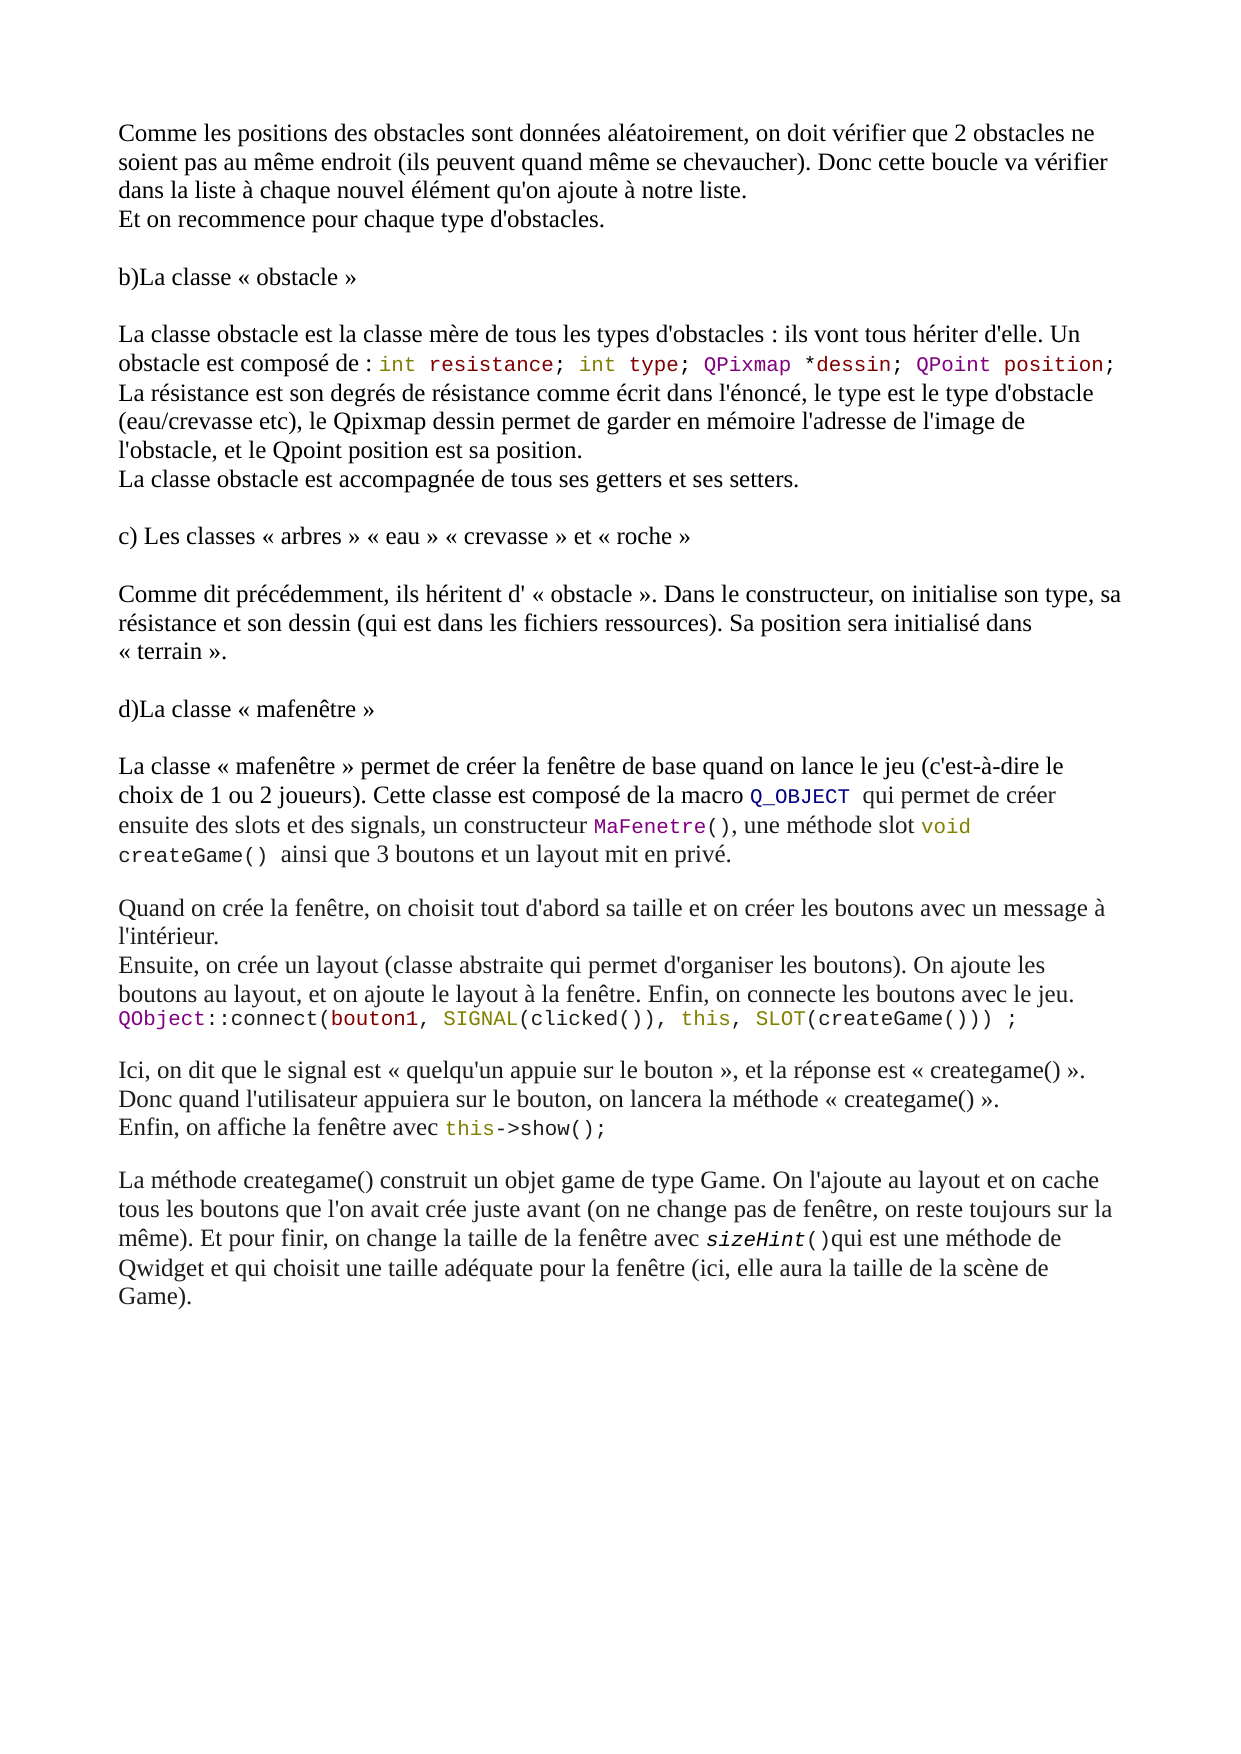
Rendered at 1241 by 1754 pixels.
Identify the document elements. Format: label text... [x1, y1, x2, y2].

text Enfin, on affiche la fenêtre avec this->show(); [118, 1112, 1122, 1142]
text QObject::connect(bouton1, SIGNAL(clicked()), this, SLOT(createGame())) ; [118, 1008, 1122, 1031]
text La classe « mafenêtre » permet de créer la fenêtre de base quand on lance le jeu (c'est-à-dire le choix de 1 ou 2 joueurs). Cette classe est composé de la macro Q_OBJECT qui permet de créer ensuite des slots et des signals, un constructeur MaFenetre(), une méthode slot void createGame() ainsi que 3 boutons et un layout mit en privé. [118, 751, 1122, 869]
text Quand on crée la fenêtre, on choisit tout d'abord sa taille et on créer les boutons avec un message à l'intérieur. [118, 893, 1122, 950]
text La classe obstacle est la classe mère de tous les types d'obstacles : ils vont tous hériter d'elle. Un obstacle est composé de : int resistance; int type; QPixmap *dessin; QPoint position; [118, 319, 1122, 378]
text Comme dit précédemment, ils héritent d' « obstacle ». Dans le constructeur, on initialise son type, sa résistance et son dessin (qui est dans les fichiers ressources). Sa position sera initialisé dans « terrain ». [118, 579, 1122, 665]
text La méthode creategame() construit un objet game de type Game. On l'ajoute au layout et on cache tous les boutons que l'on avait crée juste avant (on ne change pas de fenêtre, on reste toujours sur la même). Et pour finir, on change la taille de la fenêtre avec sizeHint()qui est une méthode de Qwidget et qui choisit une taille adéquate pour la fenêtre (ici, elle aura la taille de la scène de Game). [118, 1166, 1122, 1310]
text c) Les classes « arbres » « eau » « crevasse » et « roche » [118, 521, 1122, 550]
text Ensuite, on crée un layout (classe abstraite qui permet d'organiser les boutons). On ajoute les boutons au layout, et on ajoute le layout à la fenêtre. Enfin, on connecte les boutons avec le jeu. [118, 950, 1122, 1008]
text Ici, on dit que le signal est « quelqu'un appuie sur le bouton », et la réponse est « creategame() ». Donc quand l'utilisateur appuiera sur le bouton, on lancera la méthode « creategame() ». [118, 1055, 1122, 1112]
text La résistance est son degrés de résistance comme écrit dans l'énoncé, le type est le type d'obstacle (eau/crevasse etc), le Qpixmap dessin permet de garder en mémoire l'adresse de l'image de l'obstacle, et le Qpoint position est sa position. [118, 378, 1122, 464]
text La classe obstacle est accompagnée de tous ses getters et ses setters. [118, 464, 1122, 493]
text Et on recommence pour chaque type d'obstacles. [118, 204, 1122, 233]
text d)La classe « mafenêtre » [118, 694, 1122, 723]
text Comme les positions des obstacles sont données aléatoirement, on doit vérifier que 2 obstacles ne soient pas au même endroit (ils peuvent quand même se chevaucher). Donc cette boucle va vérifier dans la liste à chaque nouvel élément qu'on ajoute à notre liste. [118, 118, 1122, 204]
text b)La classe « obstacle » [118, 262, 1122, 291]
